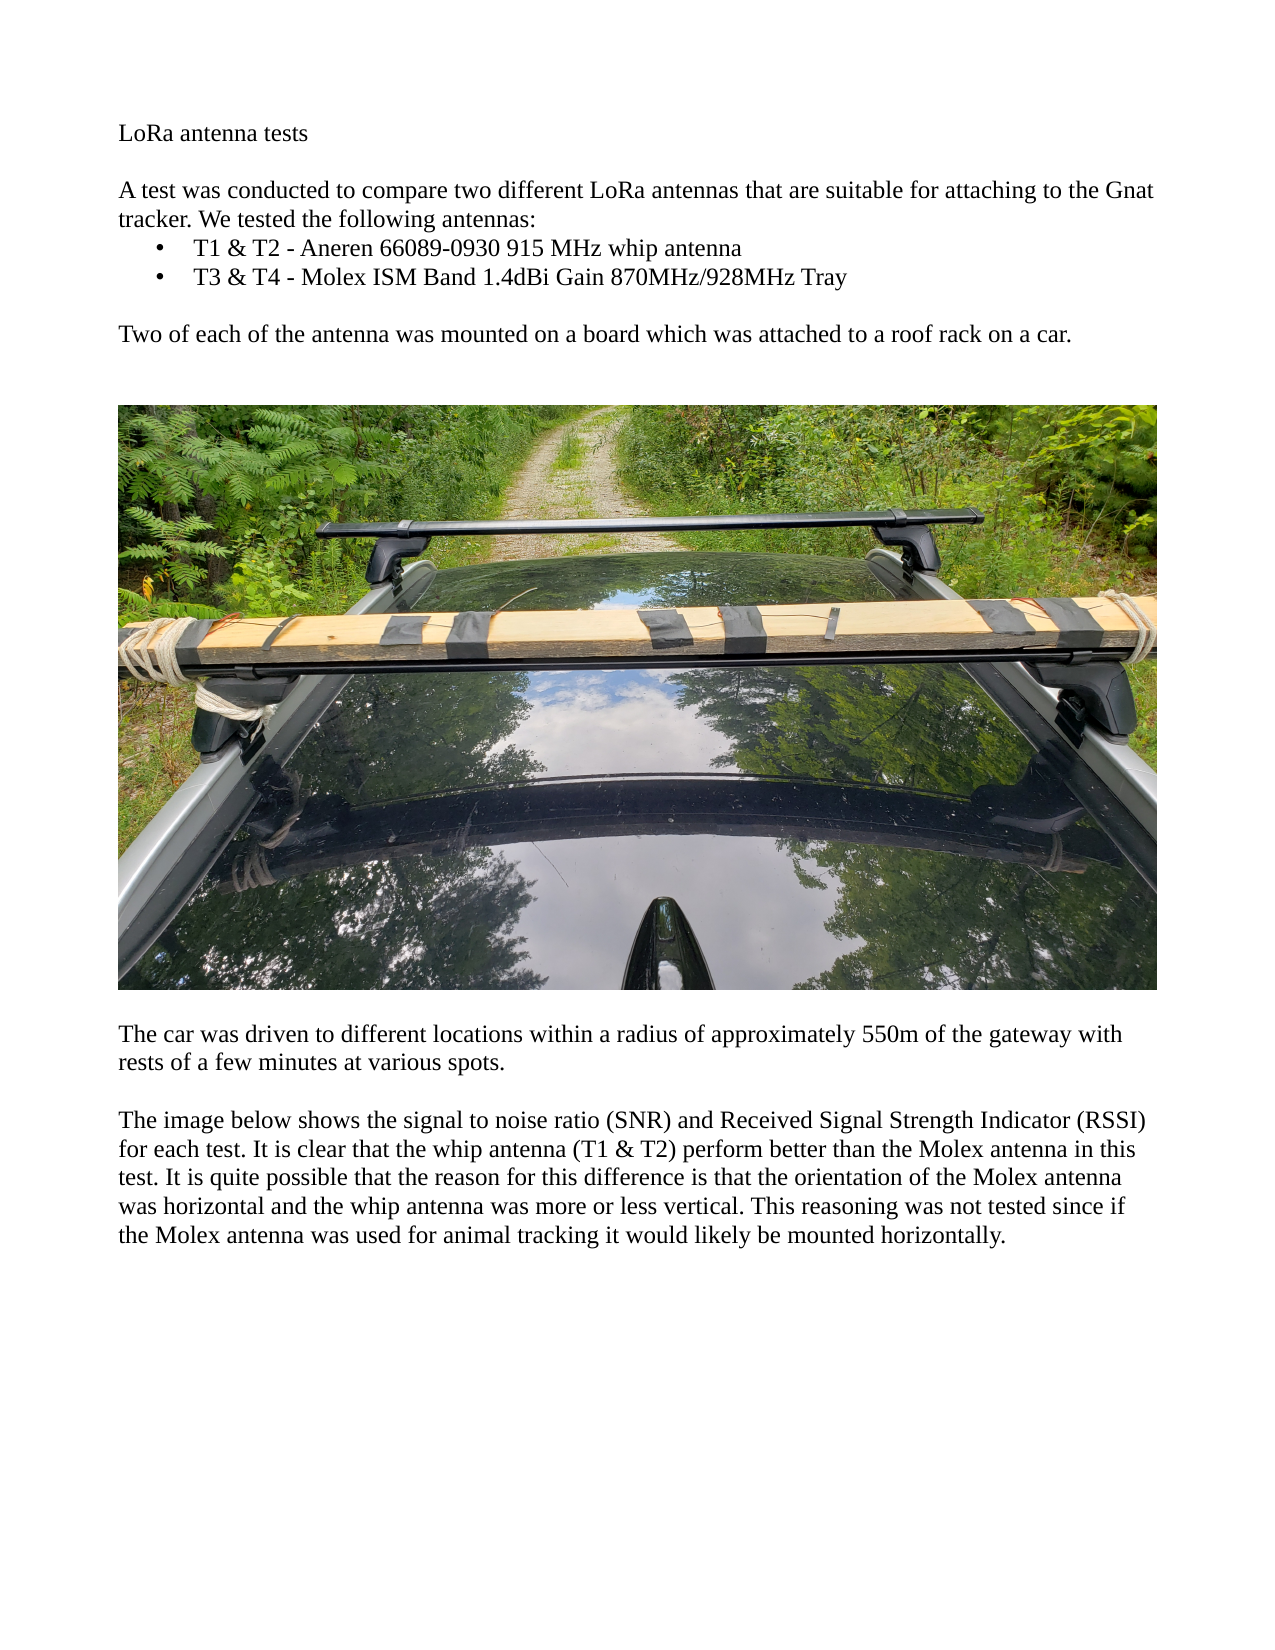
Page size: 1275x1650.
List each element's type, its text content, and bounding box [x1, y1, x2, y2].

list T3 & T4 - Molex ISM Band 1.4dBi Gain 870MHz/928MHz Tray [156, 262, 1157, 291]
picture [118, 405, 1157, 990]
text The car was driven to different locations within a radius of approximately 550m of the gateway with rests of a few minutes at various spots. [118, 1019, 1157, 1076]
text LoRa antenna tests [118, 118, 1157, 147]
text The image below shows the signal to noise ratio (SNR) and Received Signal Strength Indicator (RSSI) for each test. It is clear that the whip antenna (T1 & T2) perform better than the Molex antenna in this test. It is quite possible that the reason for this difference is that the orientation of the Molex antenna was horizontal and the whip antenna was more or less vertical. This reasoning was not tested since if the Molex antenna was used for animal tracking it would likely be mounted horizontally. [118, 1105, 1157, 1249]
text A test was conducted to compare two different LoRa antennas that are suitable for attaching to the Gnat tracker. We tested the following antennas: [118, 176, 1157, 233]
text Two of each of the antenna was mounted on a board which was attached to a roof rack on a car. [118, 319, 1157, 348]
list T1 & T2 - Aneren 66089-0930 915 MHz whip antenna [156, 233, 1157, 262]
